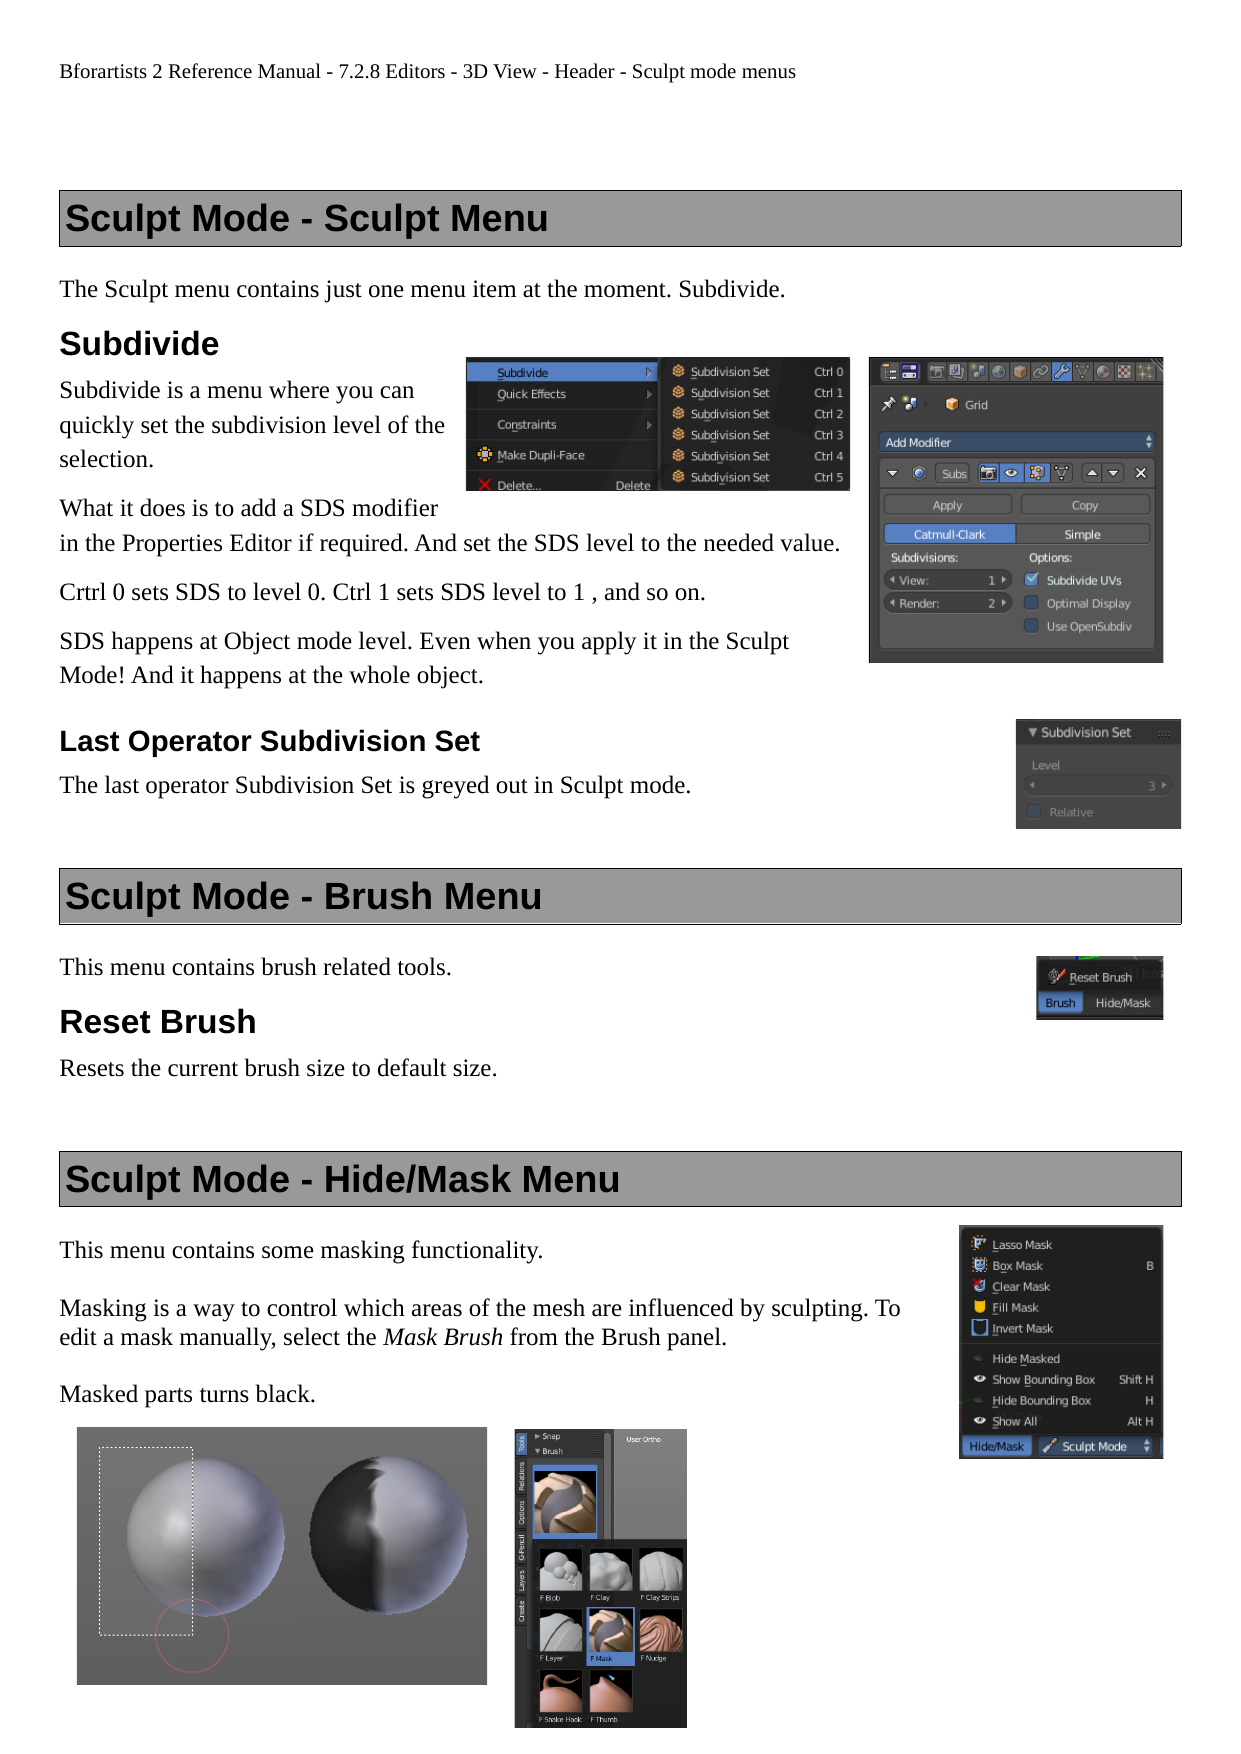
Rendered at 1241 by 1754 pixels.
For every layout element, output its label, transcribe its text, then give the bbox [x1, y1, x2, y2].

subtitle Reset Brush [59, 1002, 1181, 1041]
text Resets the current brush size to default size. [59, 1053, 1181, 1082]
text This menu contains some masking functionality. [59, 1235, 959, 1264]
table_header Sculpt Mode - Sculpt Menu [60, 191, 1181, 246]
picture [1036, 956, 1164, 1020]
text The last operator Subdivision Set is greyed out in Sculpt mode. [59, 770, 1015, 799]
picture [959, 1225, 1164, 1459]
table_header Sculpt Mode - Hide/Mask Menu [60, 1152, 1181, 1206]
text This menu contains brush related tools. [59, 952, 1181, 981]
picture [465, 357, 851, 491]
picture [514, 1429, 687, 1728]
picture [1015, 719, 1182, 829]
text Crtrl 0 sets SDS to level 0. Ctrl 1 sets SDS level to 1 , and so on. [59, 577, 868, 606]
table_header Sculpt Mode - Brush Menu [60, 869, 1181, 923]
subtitle Last Operator Subdivision Set [59, 724, 1015, 758]
subtitle Subdivide [59, 324, 1181, 363]
text SDS happens at Object mode level. Even when you apply it in the Sculpt Mode! And it happens at the whole object. [59, 626, 1181, 689]
text Subdivide is a menu where you can quickly set the subdivision level of the selection. [59, 375, 465, 473]
text Masked parts turns black. [59, 1379, 959, 1408]
text The Sculpt menu contains just one menu item at the moment. Subdivide. [59, 274, 1181, 303]
text Masking is a way to control which areas of the mesh are influenced by sculpting. To edit a mask manually, select the Mask Brush from the Brush panel. [59, 1293, 959, 1350]
text What it does is to add a SDS modifier in the Properties Editor if required. And set the SDS level to the needed value. [59, 493, 868, 556]
picture [868, 357, 1164, 663]
picture [76, 1427, 488, 1685]
